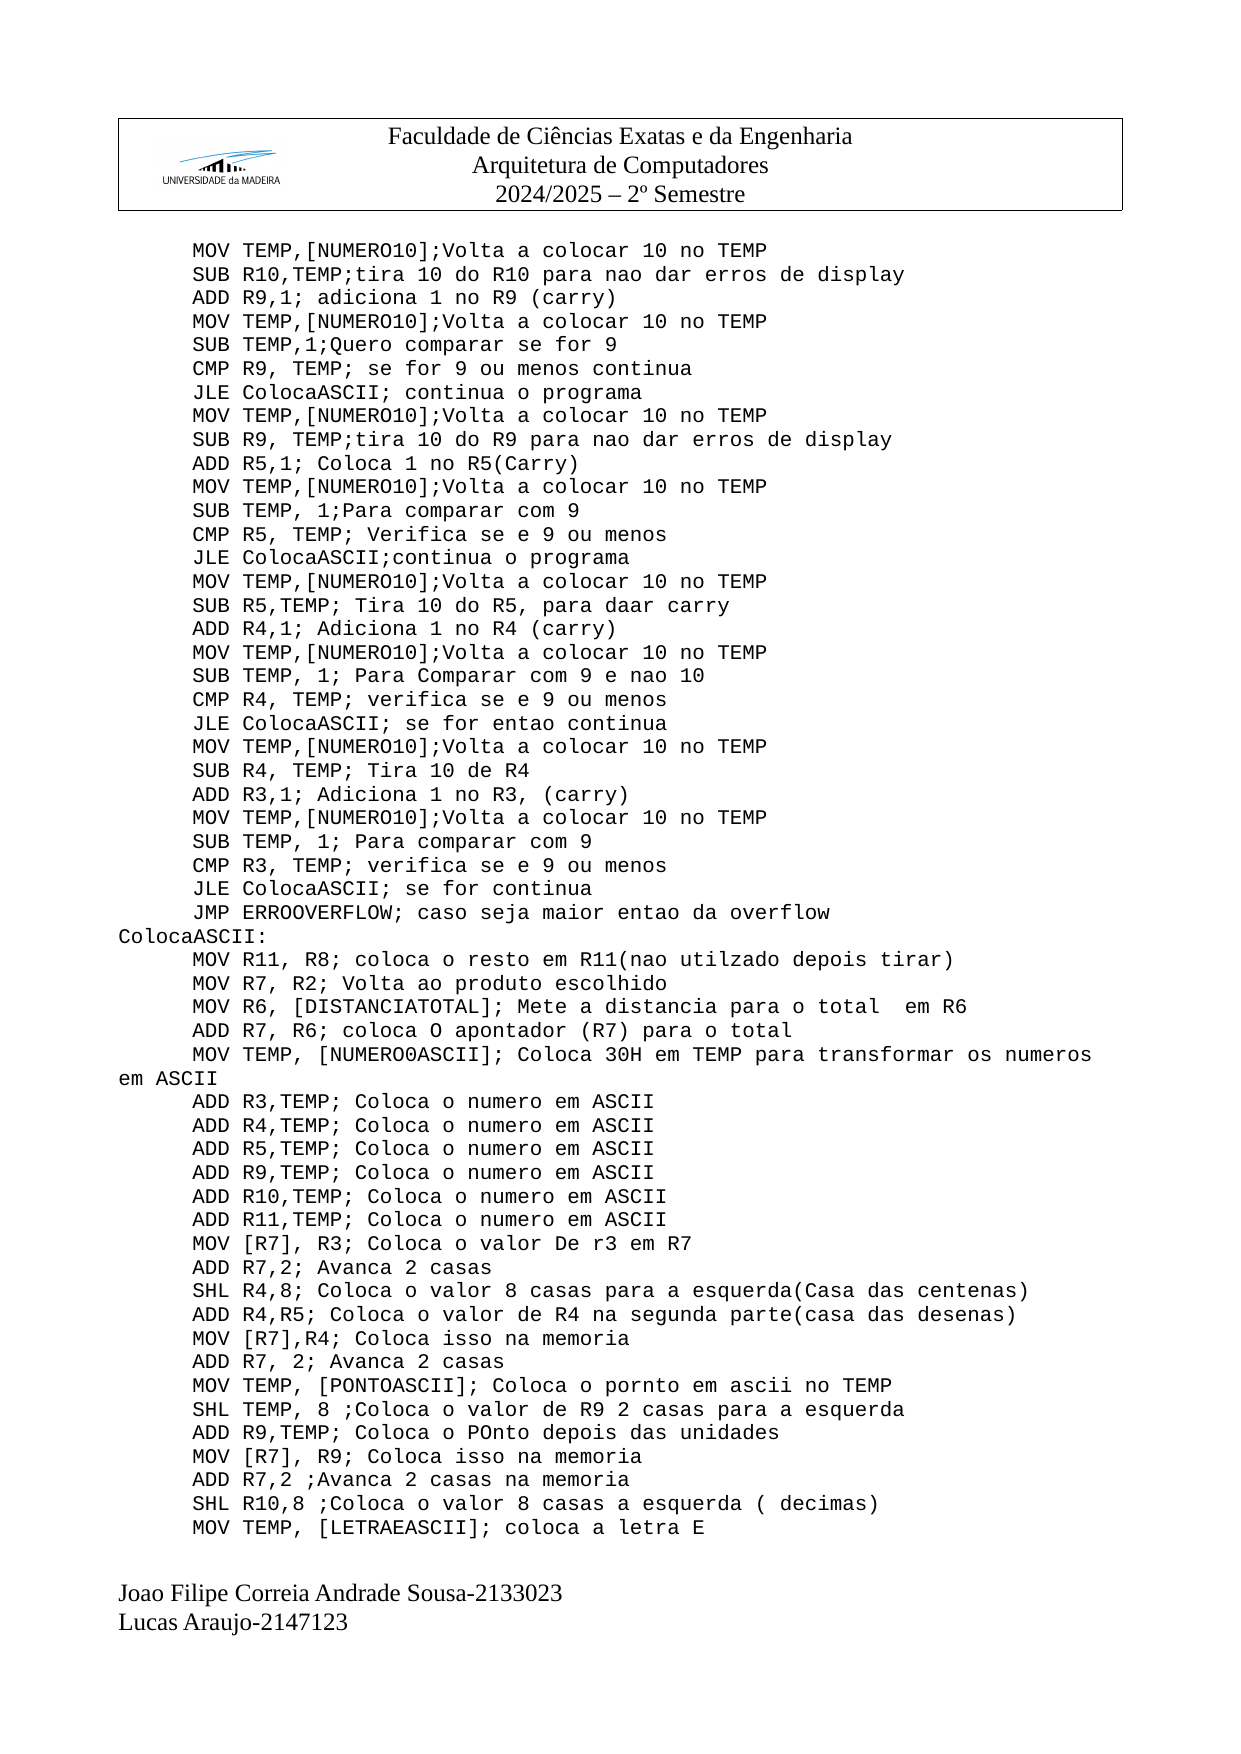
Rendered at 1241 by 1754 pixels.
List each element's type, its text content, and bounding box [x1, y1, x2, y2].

text MOV TEMP, [LETRAEASCII]; coloca a letra E [118, 1517, 1122, 1540]
text MOV TEMP,[NUMERO10];Volta a colocar 10 no TEMP [118, 642, 1122, 666]
text ADD R10,TEMP; Coloca o numero em ASCII [118, 1186, 1122, 1209]
text MOV [R7], R3; Coloca o valor De r3 em R7 [118, 1233, 1122, 1257]
text ADD R7, R6; coloca O apontador (R7) para o total [118, 1020, 1122, 1044]
text SUB R9, TEMP;tira 10 do R9 para nao dar erros de display [118, 429, 1122, 453]
text ADD R3,TEMP; Coloca o numero em ASCII [118, 1091, 1122, 1115]
text SUB R5,TEMP; Tira 10 do R5, para daar carry [118, 594, 1122, 618]
text ADD R5,1; Coloca 1 no R5(Carry) [118, 453, 1122, 476]
text MOV R6, [DISTANCIATOTAL]; Mete a distancia para o total em R6 [118, 997, 1122, 1020]
text SUB TEMP, 1; Para Comparar com 9 e nao 10 [118, 666, 1122, 689]
text ColocaASCII: [118, 926, 1122, 949]
text SHL R10,8 ;Coloca o valor 8 casas a esquerda ( decimas) [118, 1493, 1122, 1517]
text ADD R9,TEMP; Coloca o numero em ASCII [118, 1162, 1122, 1186]
text SUB R10,TEMP;tira 10 do R10 para nao dar erros de display [118, 263, 1122, 287]
text ADD R9,1; adiciona 1 no R9 (carry) [118, 287, 1122, 311]
text SHL R4,8; Coloca o valor 8 casas para a esquerda(Casa das centenas) [118, 1280, 1122, 1304]
text CMP R5, TEMP; Verifica se e 9 ou menos [118, 524, 1122, 547]
text CMP R4, TEMP; verifica se e 9 ou menos [118, 689, 1122, 713]
text MOV [R7],R4; Coloca isso na memoria [118, 1328, 1122, 1351]
text SUB TEMP,1;Quero comparar se for 9 [118, 334, 1122, 358]
text ADD R4,1; Adiciona 1 no R4 (carry) [118, 618, 1122, 642]
text ADD R4,TEMP; Coloca o numero em ASCII [118, 1115, 1122, 1138]
text SUB R4, TEMP; Tira 10 de R4 [118, 760, 1122, 784]
text CMP R9, TEMP; se for 9 ou menos continua [118, 358, 1122, 382]
text MOV TEMP,[NUMERO10];Volta a colocar 10 no TEMP [118, 571, 1122, 594]
text CMP R3, TEMP; verifica se e 9 ou menos [118, 855, 1122, 878]
picture [145, 128, 291, 194]
text ADD R4,R5; Coloca o valor de R4 na segunda parte(casa das desenas) [118, 1304, 1122, 1328]
text MOV TEMP,[NUMERO10];Volta a colocar 10 no TEMP [118, 476, 1122, 500]
text MOV TEMP,[NUMERO10];Volta a colocar 10 no TEMP [118, 405, 1122, 429]
text SUB TEMP, 1;Para comparar com 9 [118, 500, 1122, 524]
text JLE ColocaASCII; se for entao continua [118, 713, 1122, 736]
text ADD R5,TEMP; Coloca o numero em ASCII [118, 1138, 1122, 1162]
text JLE ColocaASCII; se for continua [118, 878, 1122, 902]
text MOV TEMP,[NUMERO10];Volta a colocar 10 no TEMP [118, 240, 1122, 263]
text ADD R9,TEMP; Coloca o POnto depois das unidades [118, 1422, 1122, 1446]
text SUB TEMP, 1; Para comparar com 9 [118, 831, 1122, 855]
text MOV TEMP, [NUMERO0ASCII]; Coloca 30H em TEMP para transformar os numeros em ASCII [118, 1044, 1122, 1091]
text MOV R7, R2; Volta ao produto escolhido [118, 973, 1122, 997]
text ADD R7, 2; Avanca 2 casas [118, 1351, 1122, 1375]
text JLE ColocaASCII;continua o programa [118, 547, 1122, 571]
text ADD R7,2 ;Avanca 2 casas na memoria [118, 1469, 1122, 1493]
text MOV TEMP,[NUMERO10];Volta a colocar 10 no TEMP [118, 736, 1122, 760]
text SHL TEMP, 8 ;Coloca o valor de R9 2 casas para a esquerda [118, 1398, 1122, 1422]
text MOV TEMP,[NUMERO10];Volta a colocar 10 no TEMP [118, 311, 1122, 334]
text MOV TEMP,[NUMERO10];Volta a colocar 10 no TEMP [118, 807, 1122, 831]
text MOV [R7], R9; Coloca isso na memoria [118, 1446, 1122, 1469]
text JMP ERROOVERFLOW; caso seja maior entao da overflow [118, 902, 1122, 926]
text ADD R7,2; Avanca 2 casas [118, 1257, 1122, 1280]
text MOV TEMP, [PONTOASCII]; Coloca o pornto em ascii no TEMP [118, 1375, 1122, 1398]
text MOV R11, R8; coloca o resto em R11(nao utilzado depois tirar) [118, 949, 1122, 973]
text JLE ColocaASCII; continua o programa [118, 382, 1122, 405]
text ADD R11,TEMP; Coloca o numero em ASCII [118, 1209, 1122, 1233]
text ADD R3,1; Adiciona 1 no R3, (carry) [118, 784, 1122, 807]
